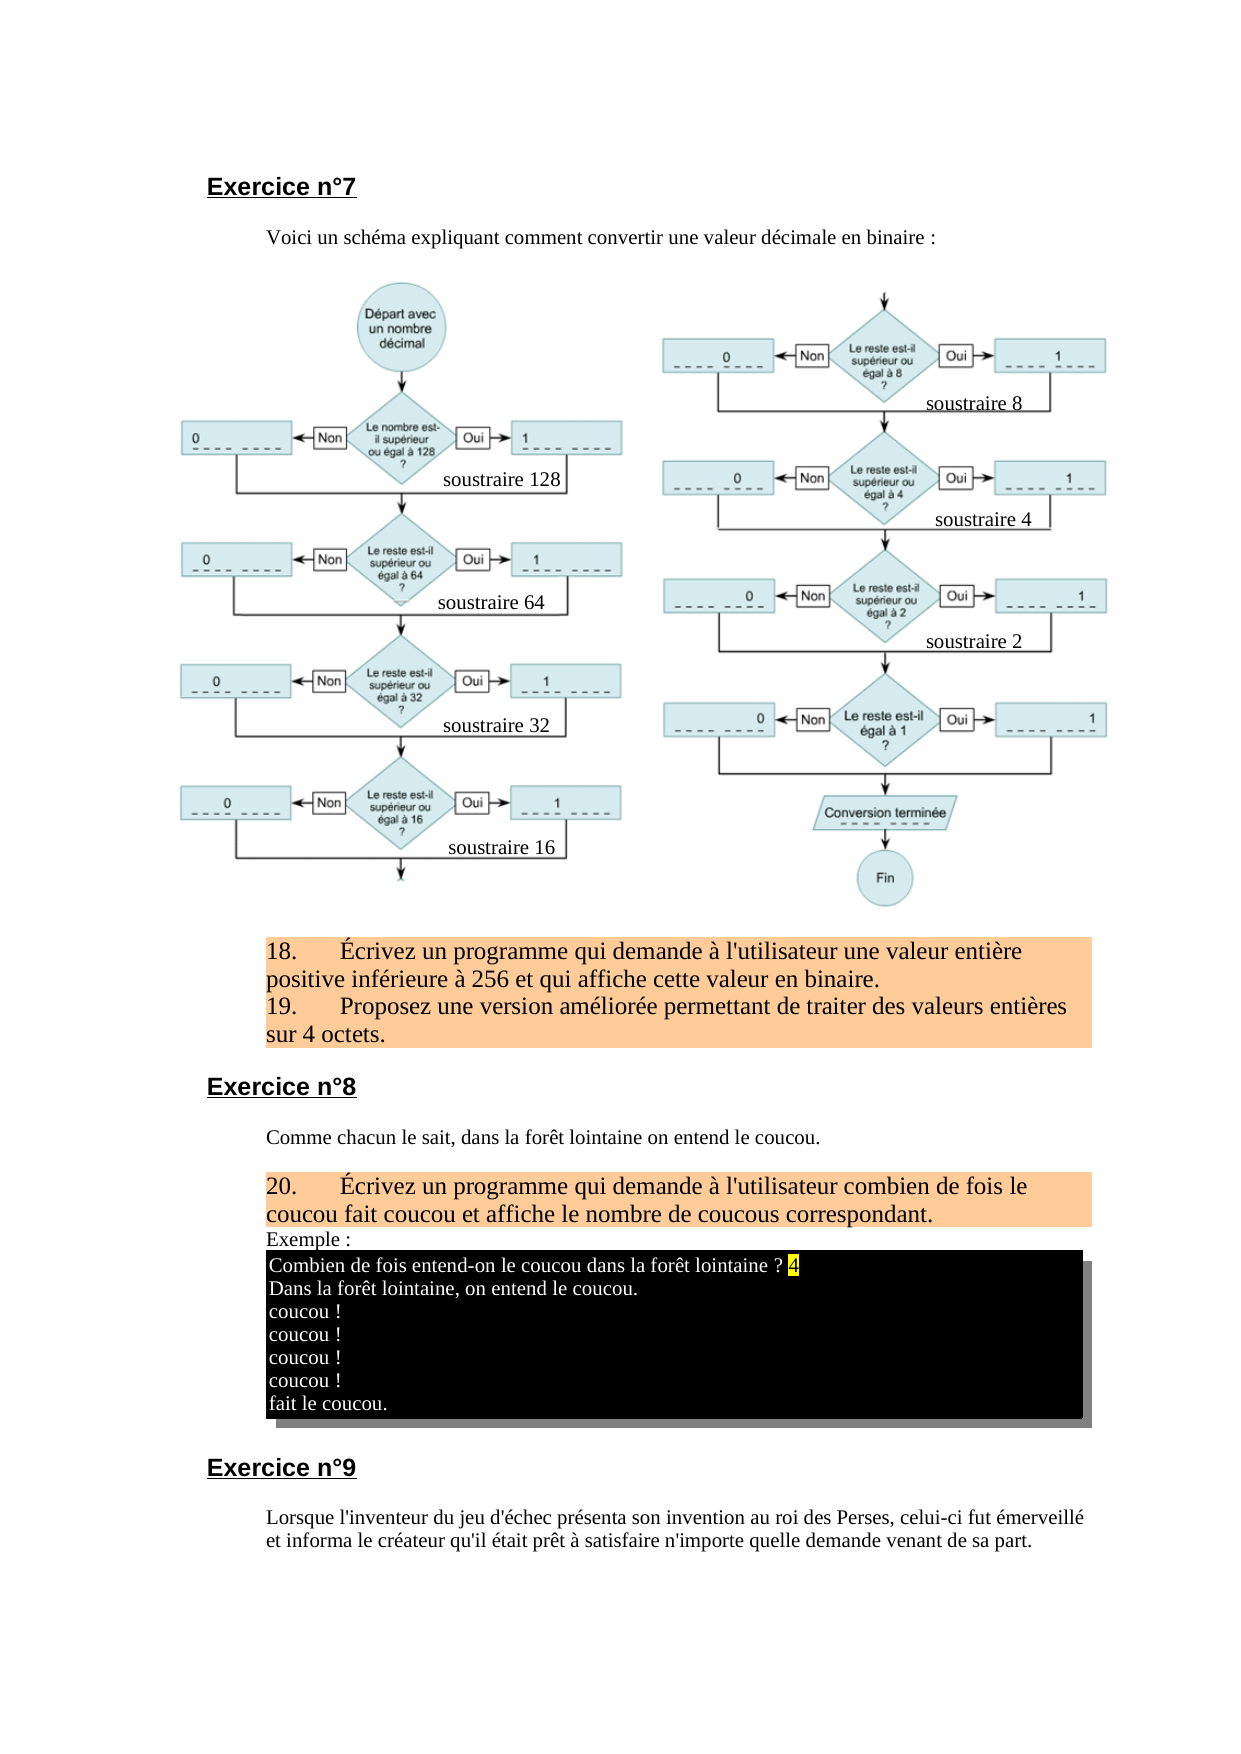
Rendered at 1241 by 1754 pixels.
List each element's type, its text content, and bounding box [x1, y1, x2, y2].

text coucou ! [267, 1319, 1082, 1342]
text coucou ! [267, 1342, 1082, 1366]
text Comme chacun le sait, dans la forêt lointaine on entend le coucou. [266, 1126, 1092, 1149]
list Écrivez un programme qui demande à l'utilisateur une valeur entière positive inférieure à 256 et qui affiche cette valeur en binaire. [266, 937, 1092, 992]
text fait le coucou. [267, 1388, 1082, 1418]
list Écrivez un programme qui demande à l'utilisateur combien de fois le coucou fait coucou et affiche le nombre de coucous correspondant. [266, 1172, 1092, 1227]
subtitle Exercice n°7 [207, 173, 1092, 201]
text Dans la forêt lointaine, on entend le coucou. [267, 1273, 1082, 1296]
subtitle Exercice n°8 [207, 1073, 1092, 1101]
text Combien de fois entend-on le coucou dans la forêt lointaine ? 4 [267, 1251, 1082, 1273]
text coucou ! [267, 1296, 1082, 1319]
text coucou ! [267, 1366, 1082, 1388]
list Proposez une version améliorée permettant de traiter des valeurs entières sur 4 octets. [266, 992, 1092, 1048]
text Lorsque l'inventeur du jeu d'échec présenta son invention au roi des Perses, celui-ci fut émerveillé et informa le créateur qu'il était prêt à satisfaire n'importe quelle demande venant de sa part. [266, 1506, 1092, 1552]
subtitle Exercice n°9 [207, 1453, 1092, 1481]
text Voici un schéma expliquant comment convertir une valeur décimale en binaire : [266, 226, 1092, 249]
text Exemple : [266, 1227, 1092, 1250]
